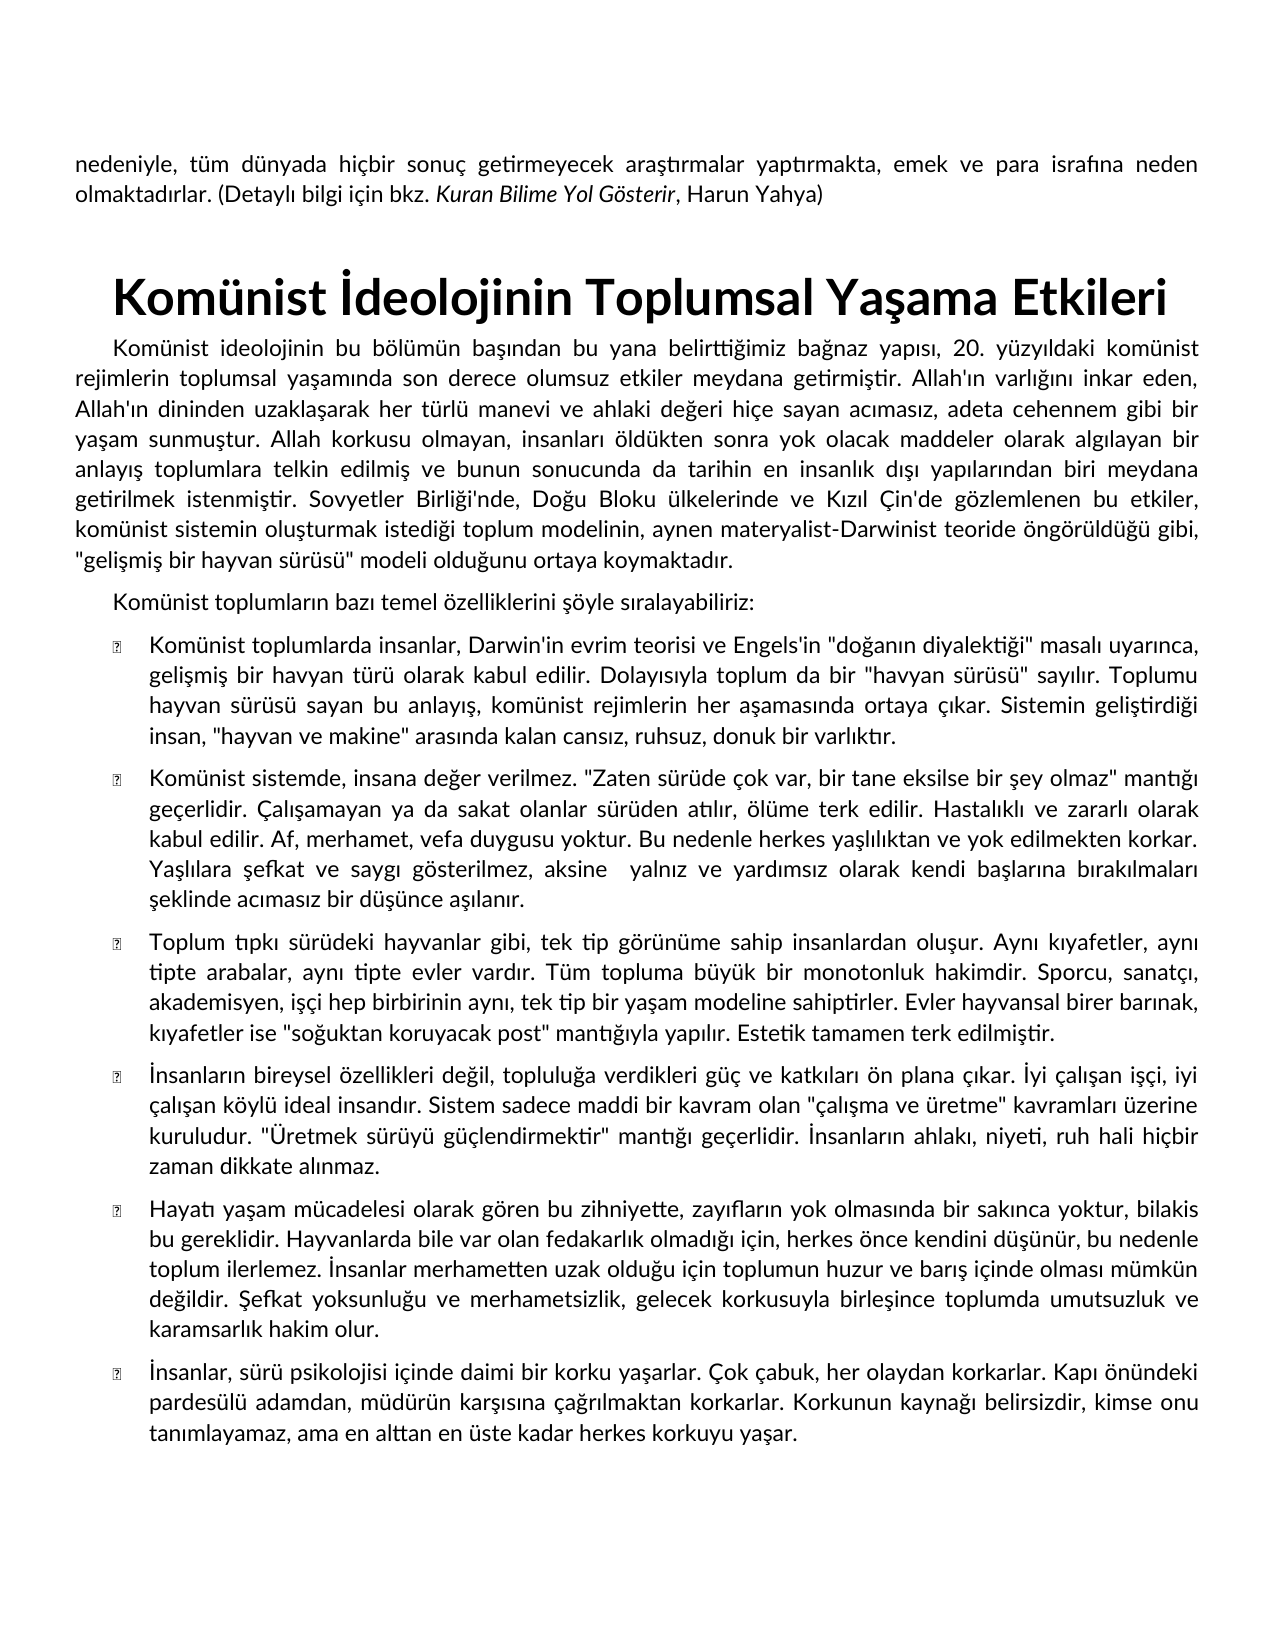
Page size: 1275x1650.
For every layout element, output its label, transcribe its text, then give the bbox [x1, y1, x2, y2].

text  Hayatı yaşam mücadelesi olarak gören bu zihniyette, zayıfların yok olmasında bir sakınca yoktur, bilakis bu gereklidir. Hayvanlarda bile var olan fedakarlık olmadığı için, herkes önce kendini düşünür, bu nedenle toplum ilerlemez. İnsanlar merhametten uzak olduğu için toplumun huzur ve barış içinde olması mümkün değildir. Şefkat yoksunluğu ve merhametsizlik, gelecek korkusuyla birleşince toplumda umutsuzluk ve karamsarlık hakim olur. [112, 1194, 1200, 1343]
text  Komünist sistemde, insana değer verilmez. "Zaten sürüde çok var, bir tane eksilse bir şey olmaz" mantığı geçerlidir. Çalışamayan ya da sakat olanlar sürüden atılır, ölüme terk edilir. Hastalıklı ve zararlı olarak kabul edilir. Af, merhamet, vefa duygusu yoktur. Bu nedenle herkes yaşlılıktan ve yok edilmekten korkar. Yaşlılara şefkat ve saygı gösterilmez, aksine yalnız ve yardımsız olarak kendi başlarına bırakılmaları şeklinde acımasız bir düşünce aşılanır. [112, 764, 1200, 912]
subtitle Komünist İdeolojinin Toplumsal Yaşama Etkileri [112, 266, 1200, 326]
text  İnsanlar, sürü psikolojisi içinde daimi bir korku yaşarlar. Çok çabuk, her olaydan korkarlar. Kapı önündeki pardesülü adamdan, müdürün karşısına çağrılmaktan korkarlar. Korkunun kaynağı belirsizdir, kimse onu tanımlayamaz, ama en alttan en üste kadar herkes korkuyu yaşar. [112, 1358, 1200, 1446]
text nedeniyle, tüm dünyada hiçbir sonuç getirmeyecek araştırmalar yaptırmakta, emek ve para israfına neden olmaktadırlar. (Detaylı bilgi için bkz. Kuran Bilime Yol Gösterir, Harun Yahya) [75, 150, 1200, 208]
text Komünist toplumların bazı temel özelliklerini şöyle sıralayabiliriz: [75, 588, 1200, 616]
text  Toplum tıpkı sürüdeki hayvanlar gibi, tek tip görünüme sahip insanlardan oluşur. Aynı kıyafetler, aynı tipte arabalar, aynı tipte evler vardır. Tüm topluma büyük bir monotonluk hakimdir. Sporcu, sanatçı, akademisyen, işçi hep birbirinin aynı, tek tip bir yaşam modeline sahiptirler. Evler hayvansal birer barınak, kıyafetler ise "soğuktan koruyacak post" mantığıyla yapılır. Estetik tamamen terk edilmiştir. [112, 928, 1200, 1046]
text  Komünist toplumlarda insanlar, Darwin'in evrim teorisi ve Engels'in "doğanın diyalektiği" masalı uyarınca, gelişmiş bir havyan türü olarak kabul edilir. Dolayısıyla toplum da bir "havyan sürüsü" sayılır. Toplumu hayvan sürüsü sayan bu anlayış, komünist rejimlerin her aşamasında ortaya çıkar. Sistemin geliştirdiği insan, "hayvan ve makine" arasında kalan cansız, ruhsuz, donuk bir varlıktır. [112, 631, 1200, 749]
text  İnsanların bireysel özellikleri değil, topluluğa verdikleri güç ve katkıları ön plana çıkar. İyi çalışan işçi, iyi çalışan köylü ideal insandır. Sistem sadece maddi bir kavram olan "çalışma ve üretme" kavramları üzerine kuruludur. "Üretmek sürüyü güçlendirmektir" mantığı geçerlidir. İnsanların ahlakı, niyeti, ruh hali hiçbir zaman dikkate alınmaz. [112, 1061, 1200, 1179]
text Komünist ideolojinin bu bölümün başından bu yana belirttiğimiz bağnaz yapısı, 20. yüzyıldaki komünist rejimlerin toplumsal yaşamında son derece olumsuz etkiler meydana getirmiştir. Allah'ın varlığını inkar eden, Allah'ın dininden uzaklaşarak her türlü manevi ve ahlaki değeri hiçe sayan acımasız, adeta cehennem gibi bir yaşam sunmuştur. Allah korkusu olmayan, insanları öldükten sonra yok olacak maddeler olarak algılayan bir anlayış toplumlara telkin edilmiş ve bunun sonucunda da tarihin en insanlık dışı yapılarından biri meydana getirilmek istenmiştir. Sovyetler Birliği'nde, Doğu Bloku ülkelerinde ve Kızıl Çin'de gözlemlenen bu etkiler, komünist sistemin oluşturmak istediği toplum modelinin, aynen materyalist-Darwinist teoride öngörüldüğü gibi, "gelişmiş bir hayvan sürüsü" modeli olduğunu ortaya koymaktadır. [75, 334, 1200, 573]
